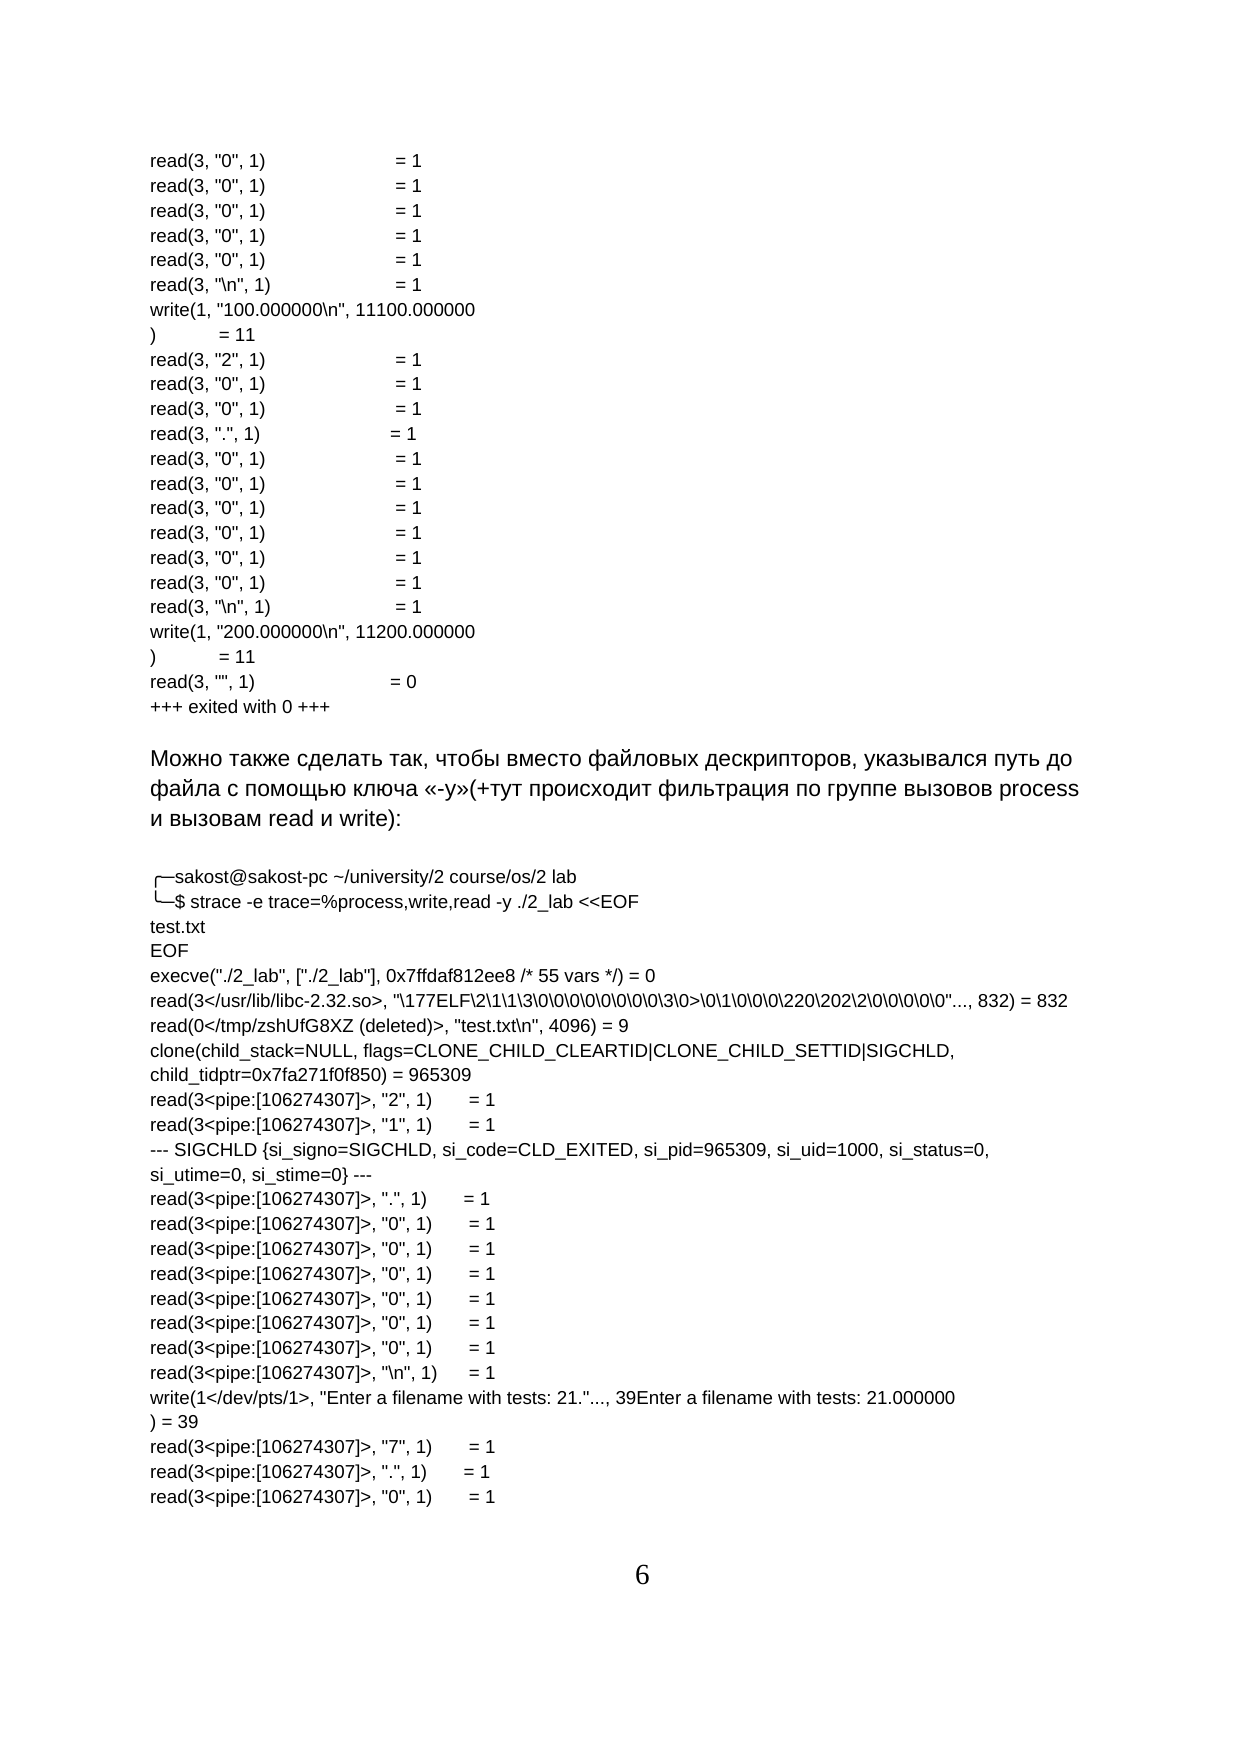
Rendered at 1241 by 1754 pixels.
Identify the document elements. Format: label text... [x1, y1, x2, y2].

text read(3, "0", 1) = 1 [150, 447, 1091, 469]
text test.txt [150, 915, 1091, 937]
text read(3</usr/lib/libc-2.32.so>, "\177ELF\2\1\1\3\0\0\0\0\0\0\0\0\3\0>\0\1\0\0\0\220\202\2\0\0\0\0\0"..., 832) = 832 [150, 990, 1091, 1011]
text read(3, "", 1) = 0 [150, 671, 1091, 692]
text read(3<pipe:[106274307]>, "0", 1) = 1 [150, 1238, 1091, 1259]
text read(3, "0", 1) = 1 [150, 571, 1091, 593]
text read(3<pipe:[106274307]>, "0", 1) = 1 [150, 1486, 1091, 1507]
text Можно также сделать так, чтобы вместо файловых дескрипторов, указывался путь до файла с помощью ключа «-y»(+тут происходит фильтрация по группе вызовов process и вызовам read и write): [150, 745, 1091, 832]
text read(3, "0", 1) = 1 [150, 522, 1091, 543]
text read(3, "0", 1) = 1 [150, 249, 1091, 271]
text read(3, "0", 1) = 1 [150, 224, 1091, 246]
text write(1</dev/pts/1>, "Enter a filename with tests: 21."..., 39Enter a filename with tests: 21.000000 [150, 1386, 1091, 1408]
text read(3<pipe:[106274307]>, "2", 1) = 1 [150, 1089, 1091, 1111]
text read(3, "0", 1) = 1 [150, 199, 1091, 221]
text --- SIGCHLD {si_signo=SIGCHLD, si_code=CLD_EXITED, si_pid=965309, si_uid=1000, si_status=0, si_utime=0, si_stime=0} --- [150, 1138, 1091, 1185]
text read(3, "2", 1) = 1 [150, 348, 1091, 370]
text read(3<pipe:[106274307]>, "0", 1) = 1 [150, 1287, 1091, 1309]
text read(3<pipe:[106274307]>, "0", 1) = 1 [150, 1213, 1091, 1234]
text read(3, ".", 1) = 1 [150, 423, 1091, 444]
text read(3<pipe:[106274307]>, "1", 1) = 1 [150, 1114, 1091, 1135]
text clone(child_stack=NULL, flags=CLONE_CHILD_CLEARTID|CLONE_CHILD_SETTID|SIGCHLD, child_tidptr=0x7fa271f0f850) = 965309 [150, 1039, 1091, 1086]
text read(3<pipe:[106274307]>, ".", 1) = 1 [150, 1188, 1091, 1210]
text ) = 11 [150, 323, 1091, 345]
text read(3<pipe:[106274307]>, "0", 1) = 1 [150, 1262, 1091, 1284]
text read(3, "\n", 1) = 1 [150, 596, 1091, 618]
text EOF [150, 940, 1091, 962]
text +++ exited with 0 +++ [150, 695, 1091, 717]
text read(3<pipe:[106274307]>, "7", 1) = 1 [150, 1436, 1091, 1458]
text read(3<pipe:[106274307]>, ".", 1) = 1 [150, 1461, 1091, 1482]
text write(1, "200.000000\n", 11200.000000 [150, 621, 1091, 643]
text read(3<pipe:[106274307]>, "0", 1) = 1 [150, 1312, 1091, 1334]
text read(3, "\n", 1) = 1 [150, 274, 1091, 296]
text ) = 39 [150, 1411, 1091, 1433]
text read(3, "0", 1) = 1 [150, 175, 1091, 196]
text read(3, "0", 1) = 1 [150, 547, 1091, 568]
text write(1, "100.000000\n", 11100.000000 [150, 299, 1091, 320]
text read(3<pipe:[106274307]>, "0", 1) = 1 [150, 1337, 1091, 1358]
text read(3, "0", 1) = 1 [150, 150, 1091, 172]
text read(3, "0", 1) = 1 [150, 472, 1091, 494]
text ╭─sakost@sakost-pc ~/university/2 course/os/2 lab [150, 866, 1091, 887]
text read(0</tmp/zshUfG8XZ (deleted)>, "test.txt\n", 4096) = 9 [150, 1014, 1091, 1036]
text read(3, "0", 1) = 1 [150, 497, 1091, 519]
text read(3, "0", 1) = 1 [150, 373, 1091, 395]
text execve("./2_lab", ["./2_lab"], 0x7ffdaf812ee8 /* 55 vars */) = 0 [150, 965, 1091, 987]
text read(3<pipe:[106274307]>, "\n", 1) = 1 [150, 1362, 1091, 1383]
text ╰─$ strace -e trace=%process,write,read -y ./2_lab <<EOF [150, 891, 1091, 912]
text read(3, "0", 1) = 1 [150, 398, 1091, 419]
text ) = 11 [150, 646, 1091, 667]
